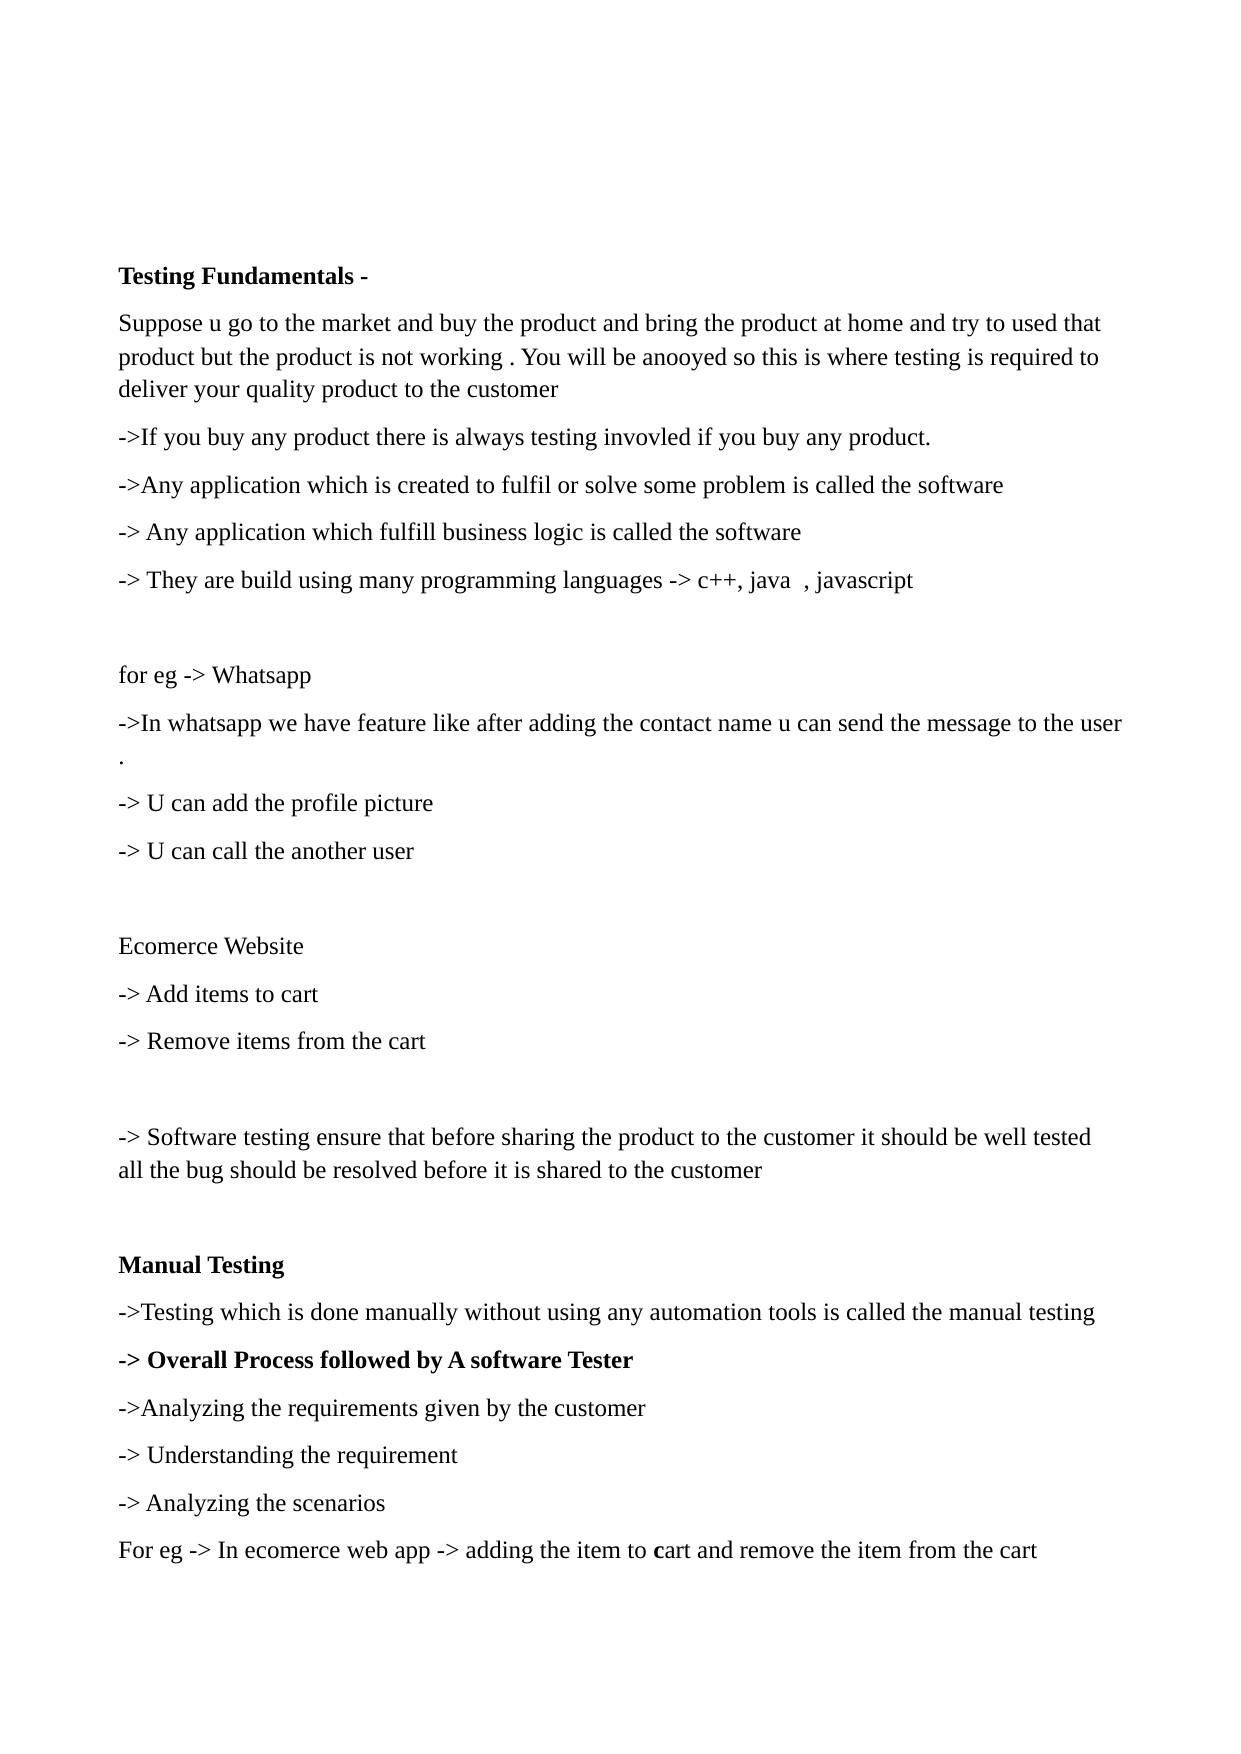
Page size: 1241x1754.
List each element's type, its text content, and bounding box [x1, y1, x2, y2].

text ->If you buy any product there is always testing invovled if you buy any product. [118, 422, 1122, 451]
text Manual Testing [118, 1250, 1122, 1279]
text ->Testing which is done manually without using any automation tools is called the manual testing [118, 1297, 1122, 1326]
text ->Analyzing the requirements given by the customer [118, 1393, 1122, 1421]
text ->In whatsapp we have feature like after adding the contact name u can send the message to the user . [118, 708, 1122, 769]
text -> They are build using many programming languages -> c++, java , javascript [118, 565, 1122, 594]
text -> Overall Process followed by A software Tester [118, 1345, 1122, 1374]
text Testing Fundamentals - [118, 261, 1122, 290]
text -> Any application which fulfill business logic is called the software [118, 517, 1122, 546]
text Ecomerce Website [118, 931, 1122, 960]
text -> Add items to cart [118, 979, 1122, 1008]
text -> Analyzing the scenarios [118, 1488, 1122, 1517]
text for eg -> Whatsapp [118, 660, 1122, 689]
text -> Software testing ensure that before sharing the product to the customer it should be well tested all the bug should be resolved before it is shared to the customer [118, 1122, 1122, 1183]
text -> U can call the another user [118, 836, 1122, 865]
text Suppose u go to the market and buy the product and bring the product at home and try to used that product but the product is not working . You will be anooyed so this is where testing is required to deliver your quality product to the customer [118, 308, 1122, 403]
text -> U can add the profile picture [118, 788, 1122, 817]
text -> Remove items from the cart [118, 1026, 1122, 1055]
text ->Any application which is created to fulfil or solve some problem is called the software [118, 470, 1122, 498]
text For eg -> In ecomerce web app -> adding the item to cart and remove the item from the cart [118, 1536, 1122, 1564]
text -> Understanding the requirement [118, 1440, 1122, 1469]
